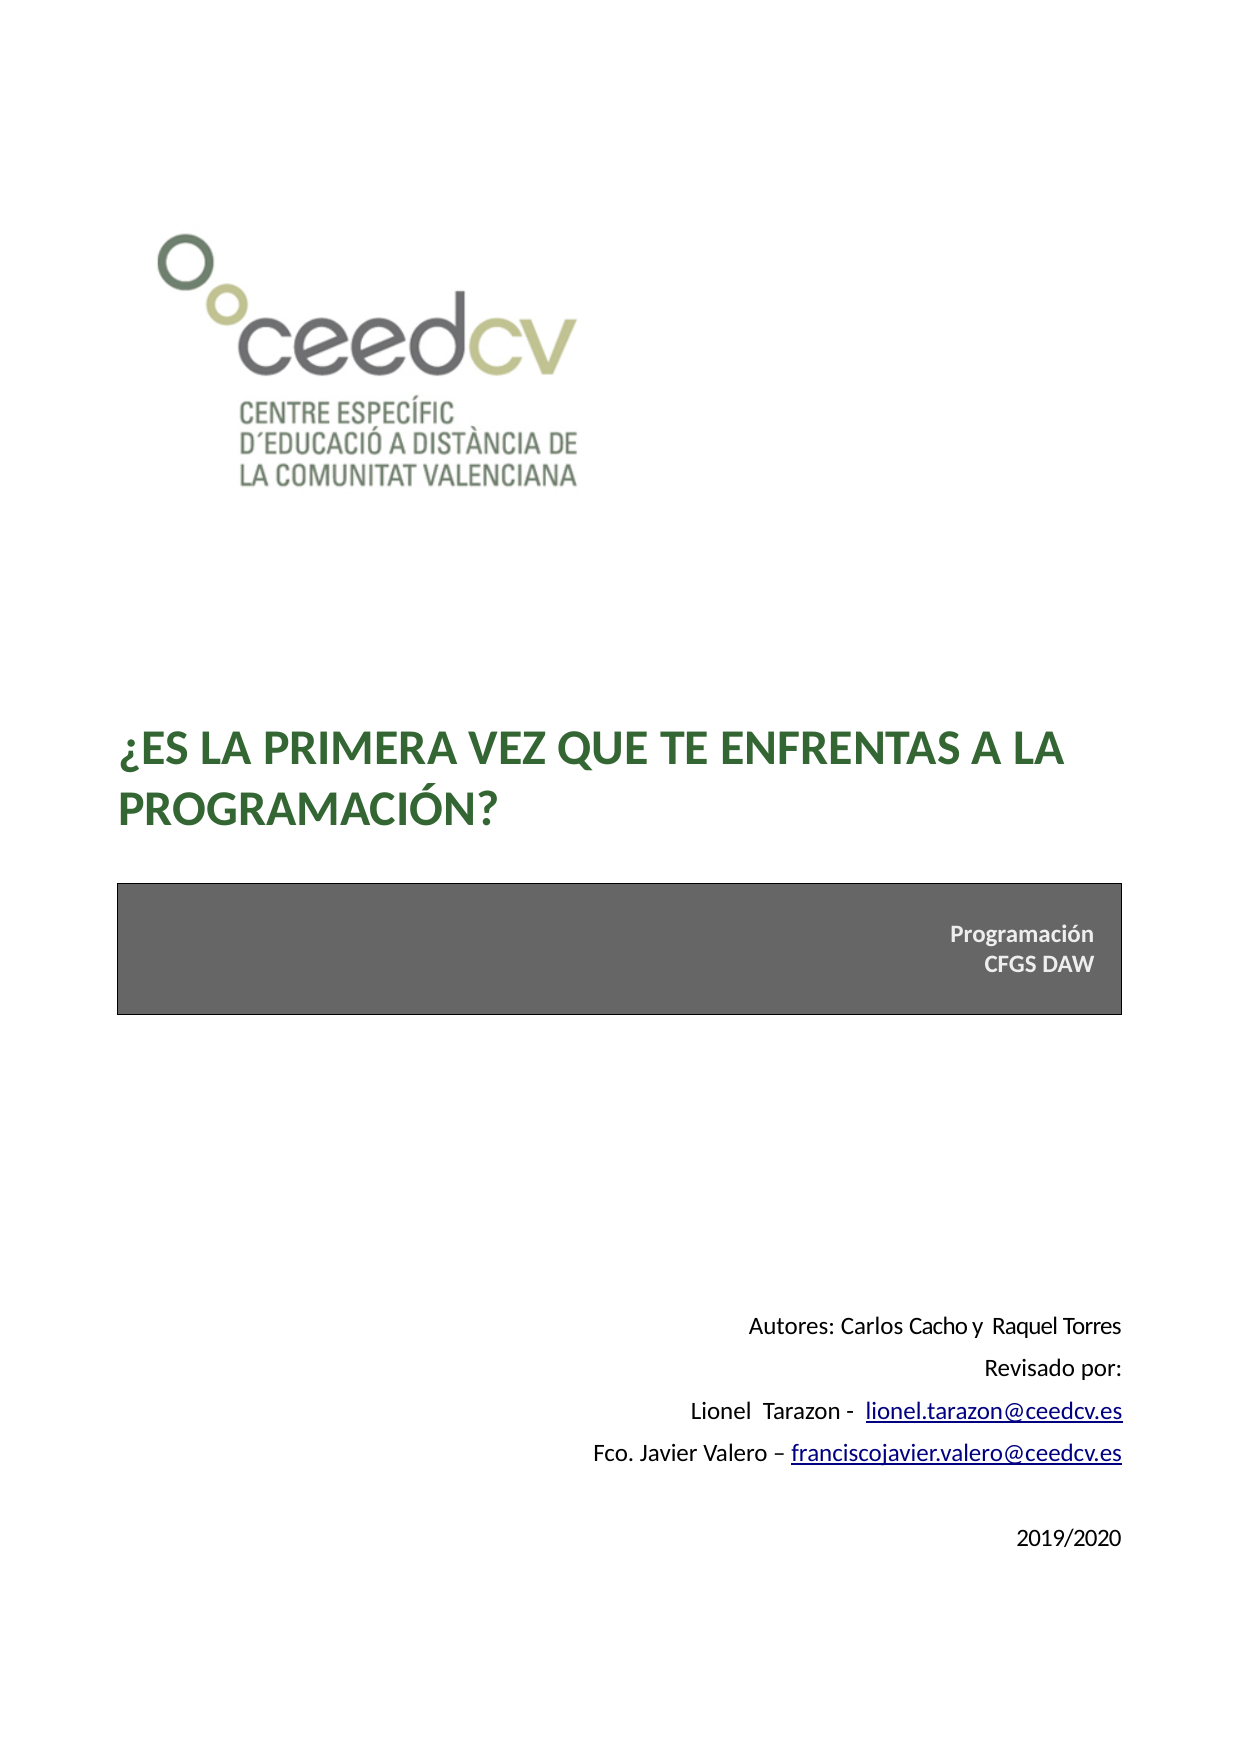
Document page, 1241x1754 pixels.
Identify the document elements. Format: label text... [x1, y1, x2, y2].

text Lionel Tarazon - lionel.tarazon@ceedcv.es [231, 1395, 1122, 1425]
text CFGS DAW [121, 948, 1094, 979]
text Fco. Javier Valero – franciscojavier.valero@ceedcv.es [231, 1437, 1122, 1468]
picture [118, 206, 681, 515]
text Programación [121, 918, 1094, 948]
text Autores: Carlos Cacho y Raquel Torres [231, 1310, 1122, 1341]
text Revisado por: [231, 1352, 1122, 1383]
text ¿ES LA PRIMERA VEZ QUE TE ENFRENTAS A LA PROGRAMACIÓN? [118, 716, 1122, 838]
text 2019/2020 [231, 1522, 1122, 1553]
